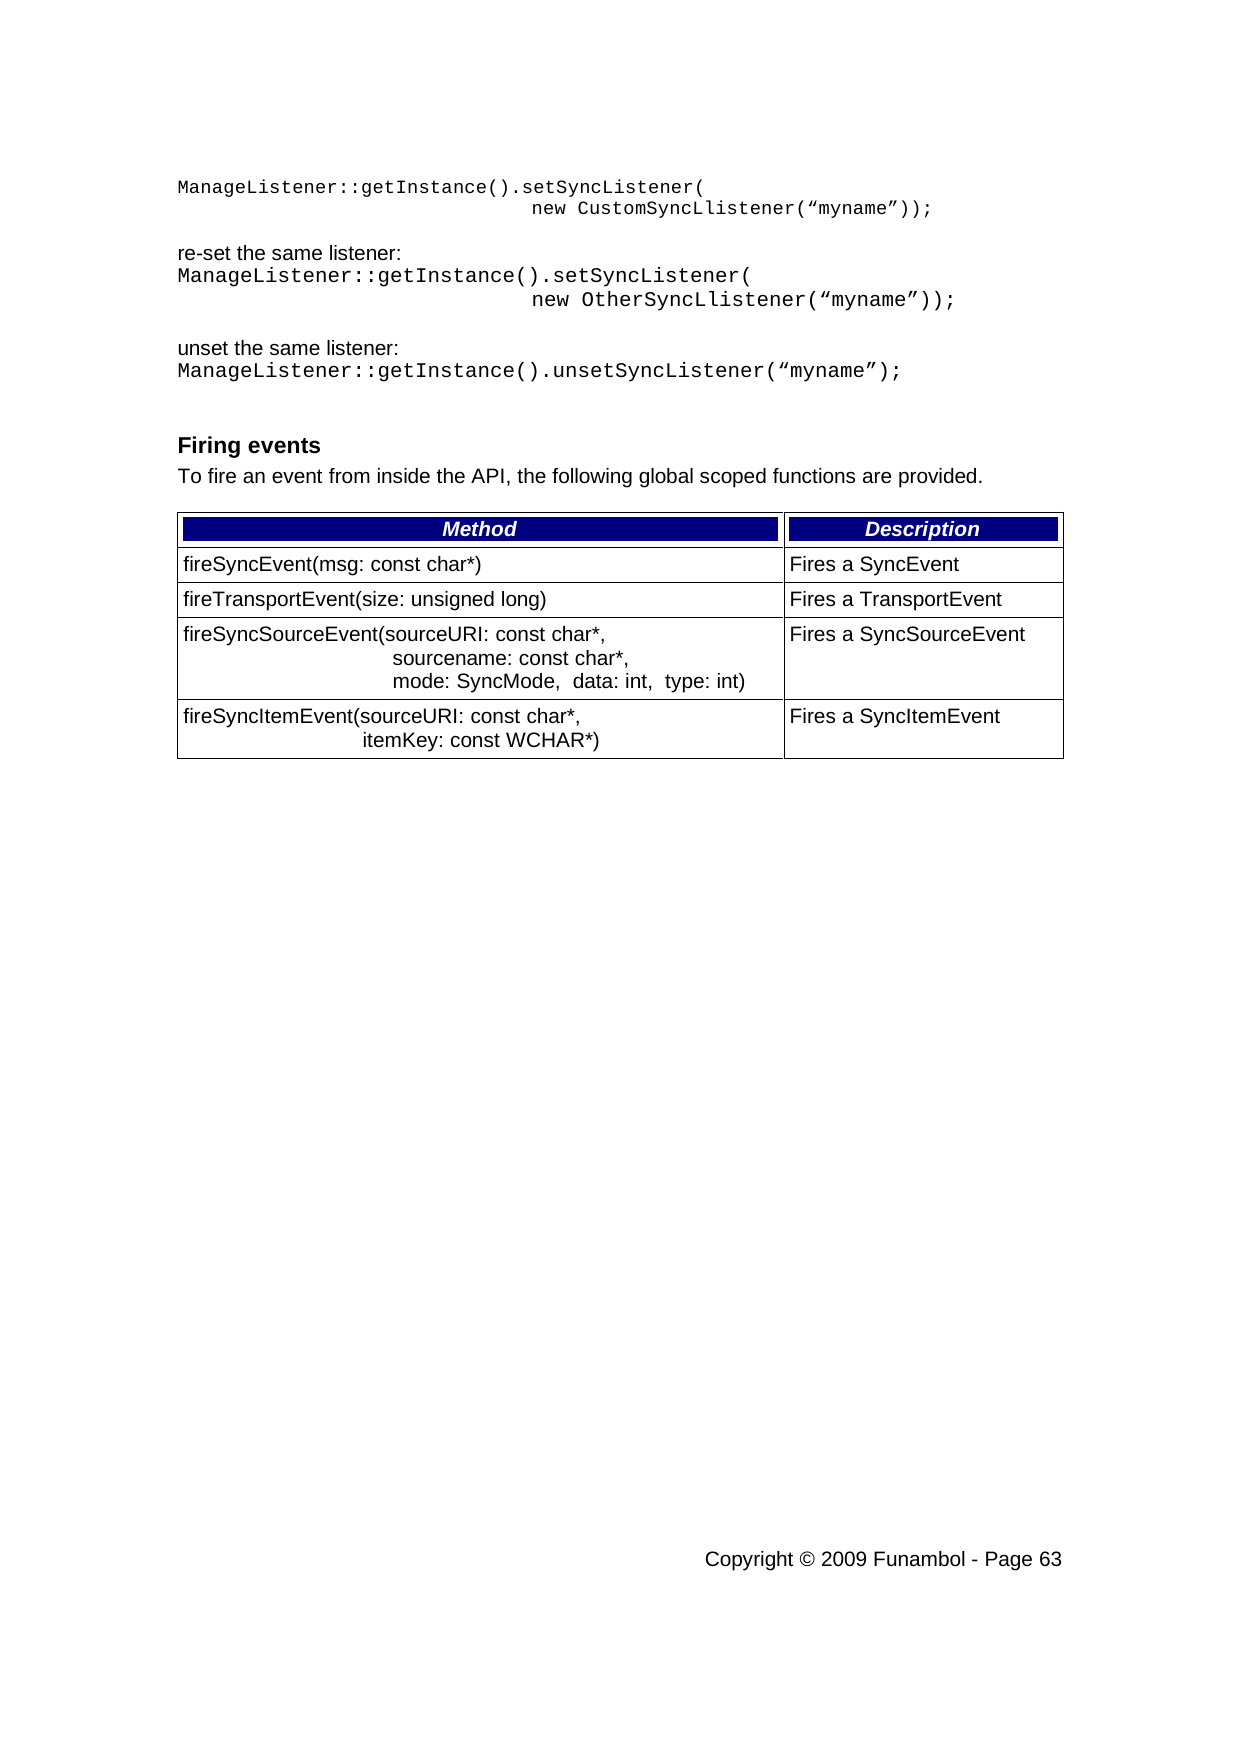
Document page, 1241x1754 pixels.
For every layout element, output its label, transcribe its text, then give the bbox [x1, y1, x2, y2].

text unset the same listener: [177, 336, 1063, 360]
table_cell fireSyncEvent(msg: const char*) [178, 548, 783, 582]
table_cell Fires a SyncItemEvent [785, 700, 1063, 758]
table_cell Fires a SyncSourceEvent [785, 618, 1063, 699]
table_cell fireSyncItemEvent(sourceURI: const char*, itemKey: const WCHAR*) [178, 700, 783, 758]
text ManageListener::getInstance().setSyncListener( new OtherSyncLlistener(“myname”)); [177, 265, 1063, 313]
table_cell fireTransportEvent(size: unsigned long) [178, 583, 783, 617]
table_header Description [785, 513, 1063, 547]
table_header Method [178, 513, 783, 547]
table_cell fireSyncSourceEvent(sourceURI: const char*, sourcename: const char*, mode: SyncMode, data: int, type: int) [178, 618, 783, 699]
text ManageListener::getInstance().unsetSyncListener(“myname”); [177, 360, 1063, 384]
text re-set the same listener: [177, 241, 1063, 265]
text ManageListener::getInstance().setSyncListener( new CustomSyncLlistener(“myname”)); [177, 177, 1063, 220]
text To fire an event from inside the API, the following global scoped functions are provided. [177, 464, 1063, 488]
table_cell Fires a TransportEvent [785, 583, 1063, 617]
subtitle Firing events [177, 432, 1063, 458]
table_cell Fires a SyncEvent [785, 548, 1063, 582]
